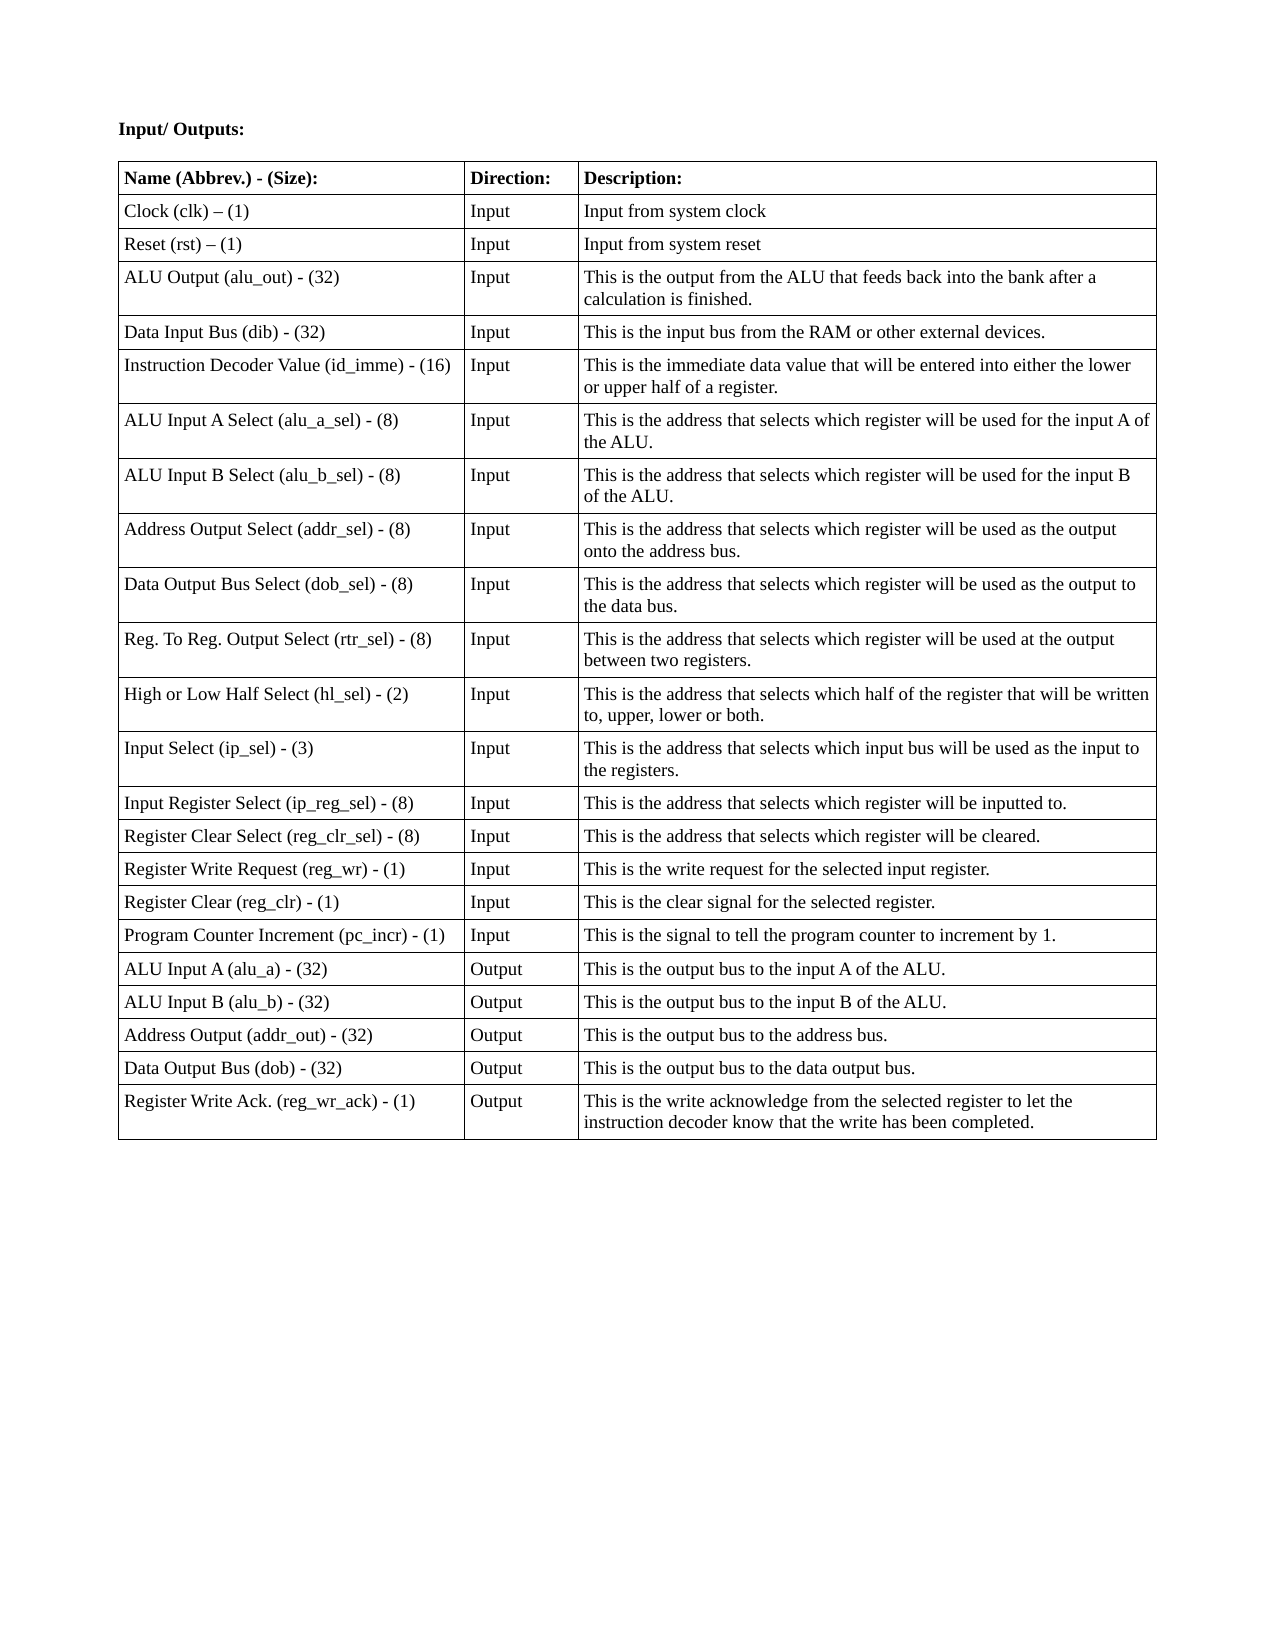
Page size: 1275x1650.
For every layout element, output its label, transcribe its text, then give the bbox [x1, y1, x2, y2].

table_cell Register Write Request (reg_wr) - (1) [119, 853, 464, 885]
table_cell Input [465, 623, 578, 677]
table_cell Input [465, 853, 578, 885]
table_cell This is the address that selects which register will be used for the input A of the ALU. [579, 404, 1156, 458]
table_cell Address Output Select (addr_sel) - (8) [119, 514, 464, 567]
table_cell This is the write acknowledge from the selected register to let the instruction decoder know that the write has been completed. [579, 1085, 1156, 1139]
table_cell Input [465, 732, 578, 786]
table_cell This is the output bus to the address bus. [579, 1019, 1156, 1051]
table_header Description: [579, 162, 1156, 194]
table_cell This is the write request for the selected input register. [579, 853, 1156, 885]
table_cell This is the address that selects which register will be cleared. [579, 820, 1156, 852]
text Input/ Outputs: [118, 118, 1157, 140]
table_cell Input [465, 886, 578, 918]
table_cell Input [465, 920, 578, 952]
table_cell This is the address that selects which register will be inputted to. [579, 787, 1156, 819]
table_cell This is the address that selects which register will be used as the output onto the address bus. [579, 514, 1156, 567]
table_cell Input [465, 514, 578, 567]
table_cell Program Counter Increment (pc_incr) - (1) [119, 920, 464, 952]
table_cell Address Output (addr_out) - (32) [119, 1019, 464, 1051]
table_cell Output [465, 986, 578, 1018]
table_cell This is the output bus to the input A of the ALU. [579, 953, 1156, 985]
table_cell This is the output from the ALU that feeds back into the bank after a calculation is finished. [579, 262, 1156, 315]
table_cell Output [465, 1019, 578, 1051]
table_cell Register Clear (reg_clr) - (1) [119, 886, 464, 918]
table_cell This is the clear signal for the selected register. [579, 886, 1156, 918]
table_cell Register Write Ack. (reg_wr_ack) - (1) [119, 1085, 464, 1139]
table_cell This is the address that selects which register will be used as the output to the data bus. [579, 568, 1156, 622]
table_cell Instruction Decoder Value (id_imme) - (16) [119, 350, 464, 403]
table_cell Data Output Bus Select (dob_sel) - (8) [119, 568, 464, 622]
table_cell This is the output bus to the data output bus. [579, 1052, 1156, 1084]
table_cell This is the output bus to the input B of the ALU. [579, 986, 1156, 1018]
table_cell This is the address that selects which register will be used for the input B of the ALU. [579, 459, 1156, 512]
table_cell Input [465, 459, 578, 512]
table_cell This is the immediate data value that will be entered into either the lower or upper half of a register. [579, 350, 1156, 403]
table_cell Input [465, 787, 578, 819]
table_cell Input [465, 820, 578, 852]
table_cell Input [465, 229, 578, 261]
table_cell This is the address that selects which half of the register that will be written to, upper, lower or both. [579, 678, 1156, 731]
table_cell Data Output Bus (dob) - (32) [119, 1052, 464, 1084]
table_cell This is the input bus from the RAM or other external devices. [579, 316, 1156, 348]
table_cell This is the address that selects which register will be used at the output between two registers. [579, 623, 1156, 677]
table_cell ALU Input B Select (alu_b_sel) - (8) [119, 459, 464, 512]
table_cell Input [465, 316, 578, 348]
table_cell Clock (clk) – (1) [119, 195, 464, 227]
table_cell Output [465, 1085, 578, 1139]
table_cell Output [465, 1052, 578, 1084]
table_cell Input [465, 350, 578, 403]
table_cell ALU Input A Select (alu_a_sel) - (8) [119, 404, 464, 458]
table_cell Input from system clock [579, 195, 1156, 227]
table_cell High or Low Half Select (hl_sel) - (2) [119, 678, 464, 731]
table_cell This is the signal to tell the program counter to increment by 1. [579, 920, 1156, 952]
table_cell Output [465, 953, 578, 985]
table_cell ALU Input A (alu_a) - (32) [119, 953, 464, 985]
table_cell Input [465, 568, 578, 622]
table_cell Input from system reset [579, 229, 1156, 261]
table_cell Register Clear Select (reg_clr_sel) - (8) [119, 820, 464, 852]
table_cell Input [465, 262, 578, 315]
table_cell Input [465, 404, 578, 458]
table_header Direction: [465, 162, 578, 194]
table_cell This is the address that selects which input bus will be used as the input to the registers. [579, 732, 1156, 786]
table_cell Reset (rst) – (1) [119, 229, 464, 261]
table_cell ALU Output (alu_out) - (32) [119, 262, 464, 315]
table_cell Input Select (ip_sel) - (3) [119, 732, 464, 786]
table_cell Data Input Bus (dib) - (32) [119, 316, 464, 348]
table_header Name (Abbrev.) - (Size): [119, 162, 464, 194]
table_cell Input [465, 195, 578, 227]
table_cell Reg. To Reg. Output Select (rtr_sel) - (8) [119, 623, 464, 677]
table_cell Input Register Select (ip_reg_sel) - (8) [119, 787, 464, 819]
table_cell ALU Input B (alu_b) - (32) [119, 986, 464, 1018]
table_cell Input [465, 678, 578, 731]
